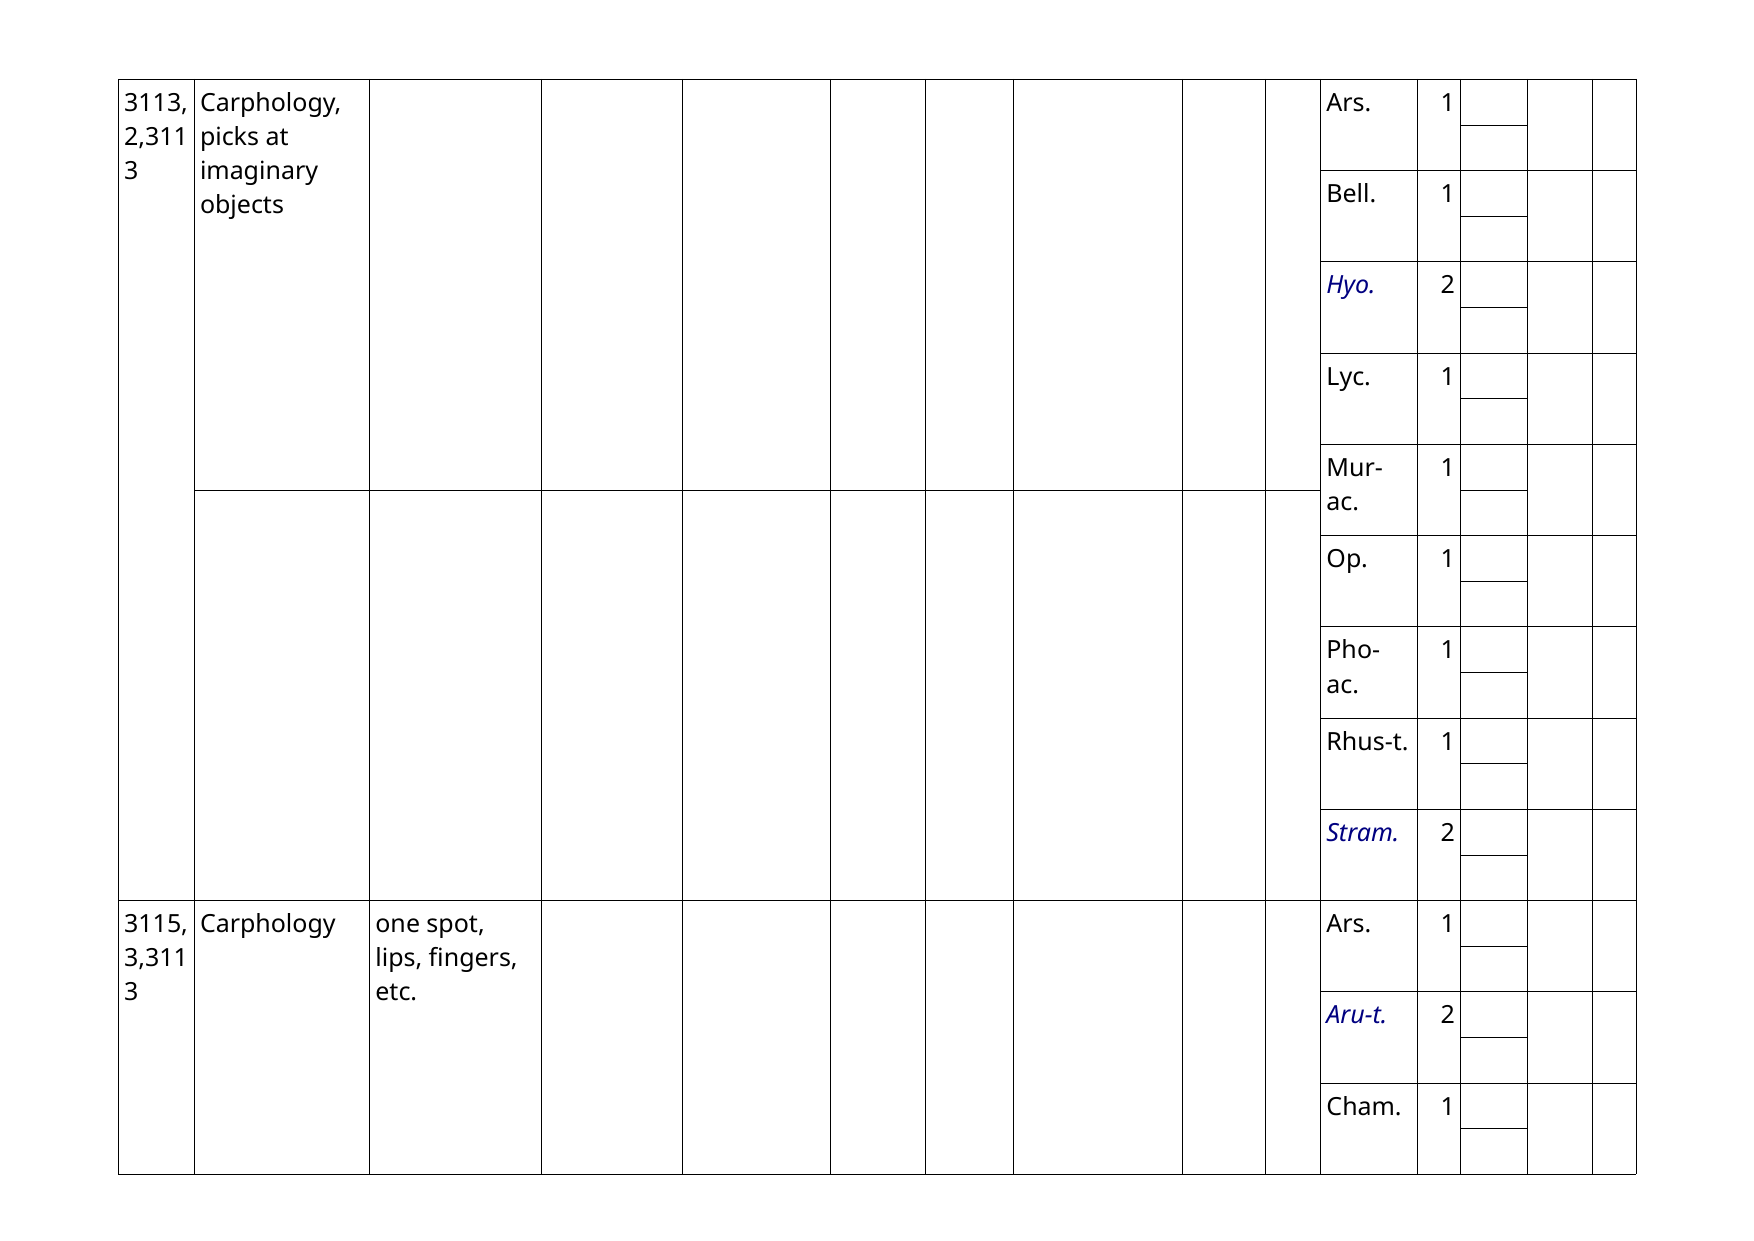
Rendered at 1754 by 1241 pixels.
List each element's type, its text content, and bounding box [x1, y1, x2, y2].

table_cell [370, 491, 541, 900]
table_cell Op. [1321, 536, 1417, 626]
table_cell Mur-ac. [1321, 445, 1417, 535]
table_cell [1461, 1129, 1527, 1174]
table_cell [1528, 171, 1592, 261]
table_cell [1528, 80, 1592, 170]
table_cell [1461, 627, 1527, 672]
table_cell 1 [1418, 719, 1460, 809]
table_cell 1 [1418, 901, 1460, 991]
table_cell [1593, 901, 1636, 991]
table_cell [1593, 171, 1636, 261]
table_cell [1461, 308, 1527, 353]
table_cell [1461, 992, 1527, 1037]
table_cell 3115,3,3113 [119, 901, 194, 1174]
table_cell [1461, 354, 1527, 398]
table_cell [1461, 1038, 1527, 1083]
table_cell [1461, 80, 1527, 124]
table_cell 1 [1418, 171, 1460, 261]
table_cell [1183, 901, 1265, 1174]
table_cell [683, 901, 830, 1174]
table_cell [370, 80, 541, 489]
table_cell [1593, 992, 1636, 1083]
table_cell [542, 491, 682, 900]
table_cell [1528, 445, 1592, 535]
table_cell [1528, 354, 1592, 444]
table_cell [1593, 536, 1636, 626]
table_cell [1593, 80, 1636, 170]
table_cell [1266, 901, 1320, 1174]
table_cell [926, 80, 1013, 489]
table_cell [1461, 262, 1527, 307]
table_cell [926, 491, 1013, 900]
table_cell 1 [1418, 445, 1460, 535]
table_cell [1593, 354, 1636, 444]
table_cell Bell. [1321, 171, 1417, 261]
table_cell 1 [1418, 1084, 1460, 1174]
table_cell 2 [1418, 810, 1460, 900]
table_cell [1528, 810, 1592, 900]
table_cell [1528, 1084, 1592, 1174]
table_cell [1593, 445, 1636, 535]
table_cell [1461, 1084, 1527, 1128]
table_cell Cham. [1321, 1084, 1417, 1174]
table_cell [1593, 262, 1636, 353]
table_cell [1461, 856, 1527, 900]
table_cell [1528, 901, 1592, 991]
table_cell [1461, 445, 1527, 489]
table_cell [1528, 992, 1592, 1083]
table_cell [1461, 491, 1527, 535]
table_cell [542, 901, 682, 1174]
table_cell [1528, 627, 1592, 718]
table_cell [1461, 582, 1527, 626]
table_cell [1461, 764, 1527, 809]
table_cell [1461, 673, 1527, 718]
table_cell Carphology [195, 901, 369, 1174]
table_cell [1266, 80, 1320, 489]
table_cell 3113,2,3113 [119, 80, 194, 900]
table_cell Aru-t. [1321, 992, 1417, 1083]
table_cell Stram. [1321, 810, 1417, 900]
table_cell [1461, 126, 1527, 170]
table_cell [831, 901, 925, 1174]
table_cell Hyo. [1321, 262, 1417, 353]
table_cell one spot, lips, fingers, etc. [370, 901, 541, 1174]
table_cell [1461, 901, 1527, 946]
table_cell [683, 80, 830, 489]
table_cell [831, 491, 925, 900]
table_cell [195, 491, 369, 900]
table_cell 2 [1418, 992, 1460, 1083]
table_cell [1461, 947, 1527, 991]
table_cell [1528, 536, 1592, 626]
table_cell [1014, 901, 1182, 1174]
table_cell [1014, 80, 1182, 489]
table_cell Ars. [1321, 80, 1417, 170]
table_cell [683, 491, 830, 900]
table_cell [1528, 262, 1592, 353]
table_cell Lyc. [1321, 354, 1417, 444]
table_cell 2 [1418, 262, 1460, 353]
table_cell [1593, 810, 1636, 900]
table_cell 1 [1418, 627, 1460, 718]
table_cell 1 [1418, 536, 1460, 626]
table_cell [1593, 627, 1636, 718]
table_cell [1461, 810, 1527, 854]
table_cell [1183, 491, 1265, 900]
table_cell [542, 80, 682, 489]
table_cell 1 [1418, 80, 1460, 170]
table_cell [1461, 217, 1527, 261]
table_cell [831, 80, 925, 489]
table_cell [926, 901, 1013, 1174]
table_cell Rhus-t. [1321, 719, 1417, 809]
table_cell Ars. [1321, 901, 1417, 991]
table_cell [1461, 399, 1527, 444]
table_cell 1 [1418, 354, 1460, 444]
table_cell [1014, 491, 1182, 900]
table_cell [1593, 719, 1636, 809]
table_cell [1461, 171, 1527, 216]
table_cell [1183, 80, 1265, 489]
table_cell [1461, 719, 1527, 763]
table_cell Pho-ac. [1321, 627, 1417, 718]
table_cell [1461, 536, 1527, 581]
table_cell [1528, 719, 1592, 809]
table_cell Carphology, picks at imaginary objects [195, 80, 369, 489]
table_cell [1266, 491, 1320, 900]
table_cell [1593, 1084, 1636, 1174]
